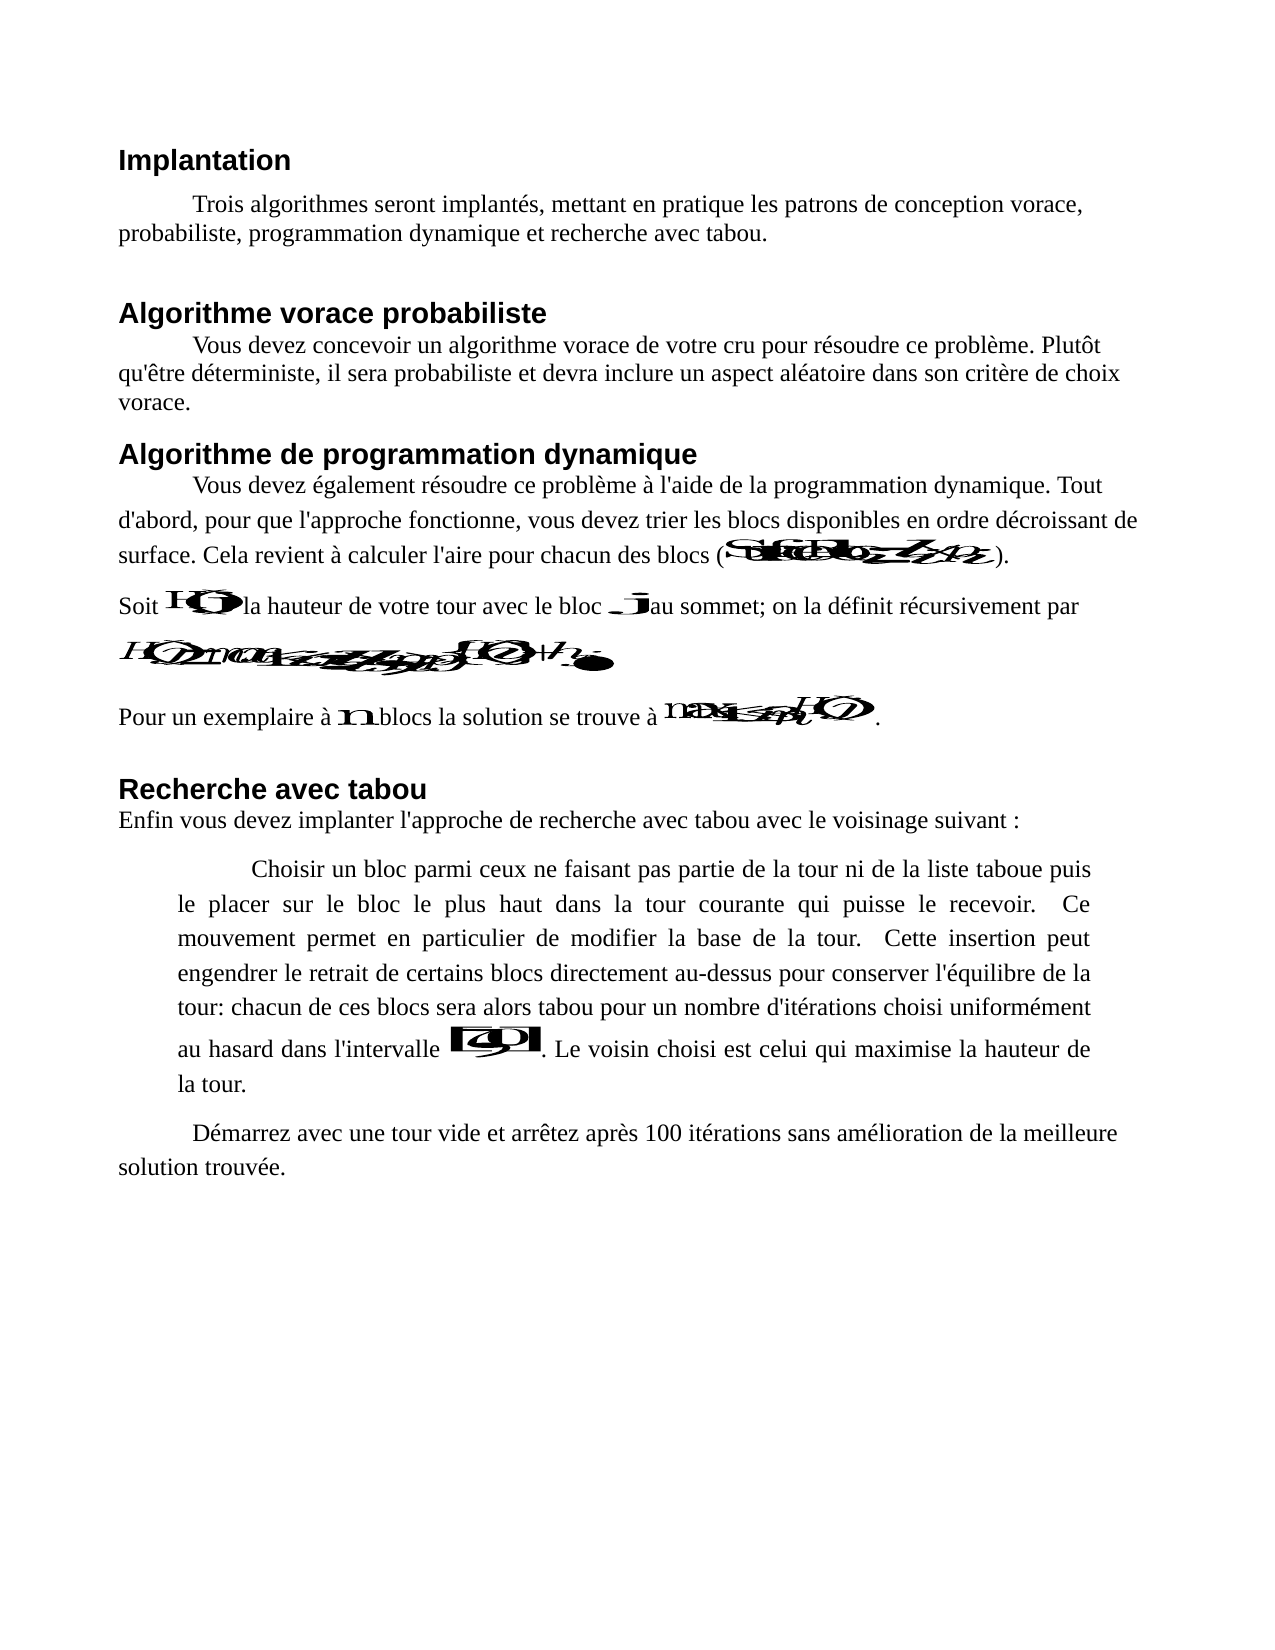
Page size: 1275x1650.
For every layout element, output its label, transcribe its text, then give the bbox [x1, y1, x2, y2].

subtitle Recherche avec tabou [118, 772, 1157, 805]
text Vous devez également résoudre ce problème à l'aide de la programmation dynamique. Tout d'abord, pour que l'approche fonctionne, vous devez trier les blocs disponibles en ordre décroissant de surface. Cela revient à calculer l'aire pour chacun des blocs (). [118, 470, 1157, 569]
subtitle Algorithme de programmation dynamique [118, 437, 1157, 470]
subtitle Algorithme vorace probabiliste [118, 296, 1157, 330]
text Pour un exemplaire à blocs la solution se trouve à . [118, 696, 1157, 731]
text Enfin vous devez implanter l'approche de recherche avec tabou avec le voisinage suivant : [118, 805, 1157, 834]
text Démarrez avec une tour vide et arrêtez après 100 itérations sans amélioration de la meilleure solution trouvée. [118, 1118, 1157, 1181]
text Choisir un bloc parmi ceux ne faisant pas partie de la tour ni de la liste taboue puis le placer sur le bloc le plus haut dans la tour courante qui puisse le recevoir. Ce mouvement permet en particulier de modifier la base de la tour. Cette insertion peut engendrer le retrait de certains blocs directement au-dessus pour conserver l'équilibre de la tour: chacun de ces blocs sera alors tabou pour un nombre d'itérations choisi uniformément au hasard dans l'intervalle . Le voisin choisi est celui qui maximise la hauteur de la tour. [177, 854, 1092, 1097]
text Trois algorithmes seront implantés, mettant en pratique les patrons de conception vorace, probabiliste, programmation dynamique et recherche avec tabou. [118, 189, 1157, 247]
subtitle Implantation [118, 143, 1157, 177]
text Vous devez concevoir un algorithme vorace de votre cru pour résoudre ce problème. Plutôt qu'être déterministe, il sera probabiliste et devra inclure un aspect aléatoire dans son critère de choix vorace. [118, 330, 1157, 416]
text Soit la hauteur de votre tour avec le bloc au sommet; on la définit récursivement par [118, 590, 1157, 620]
